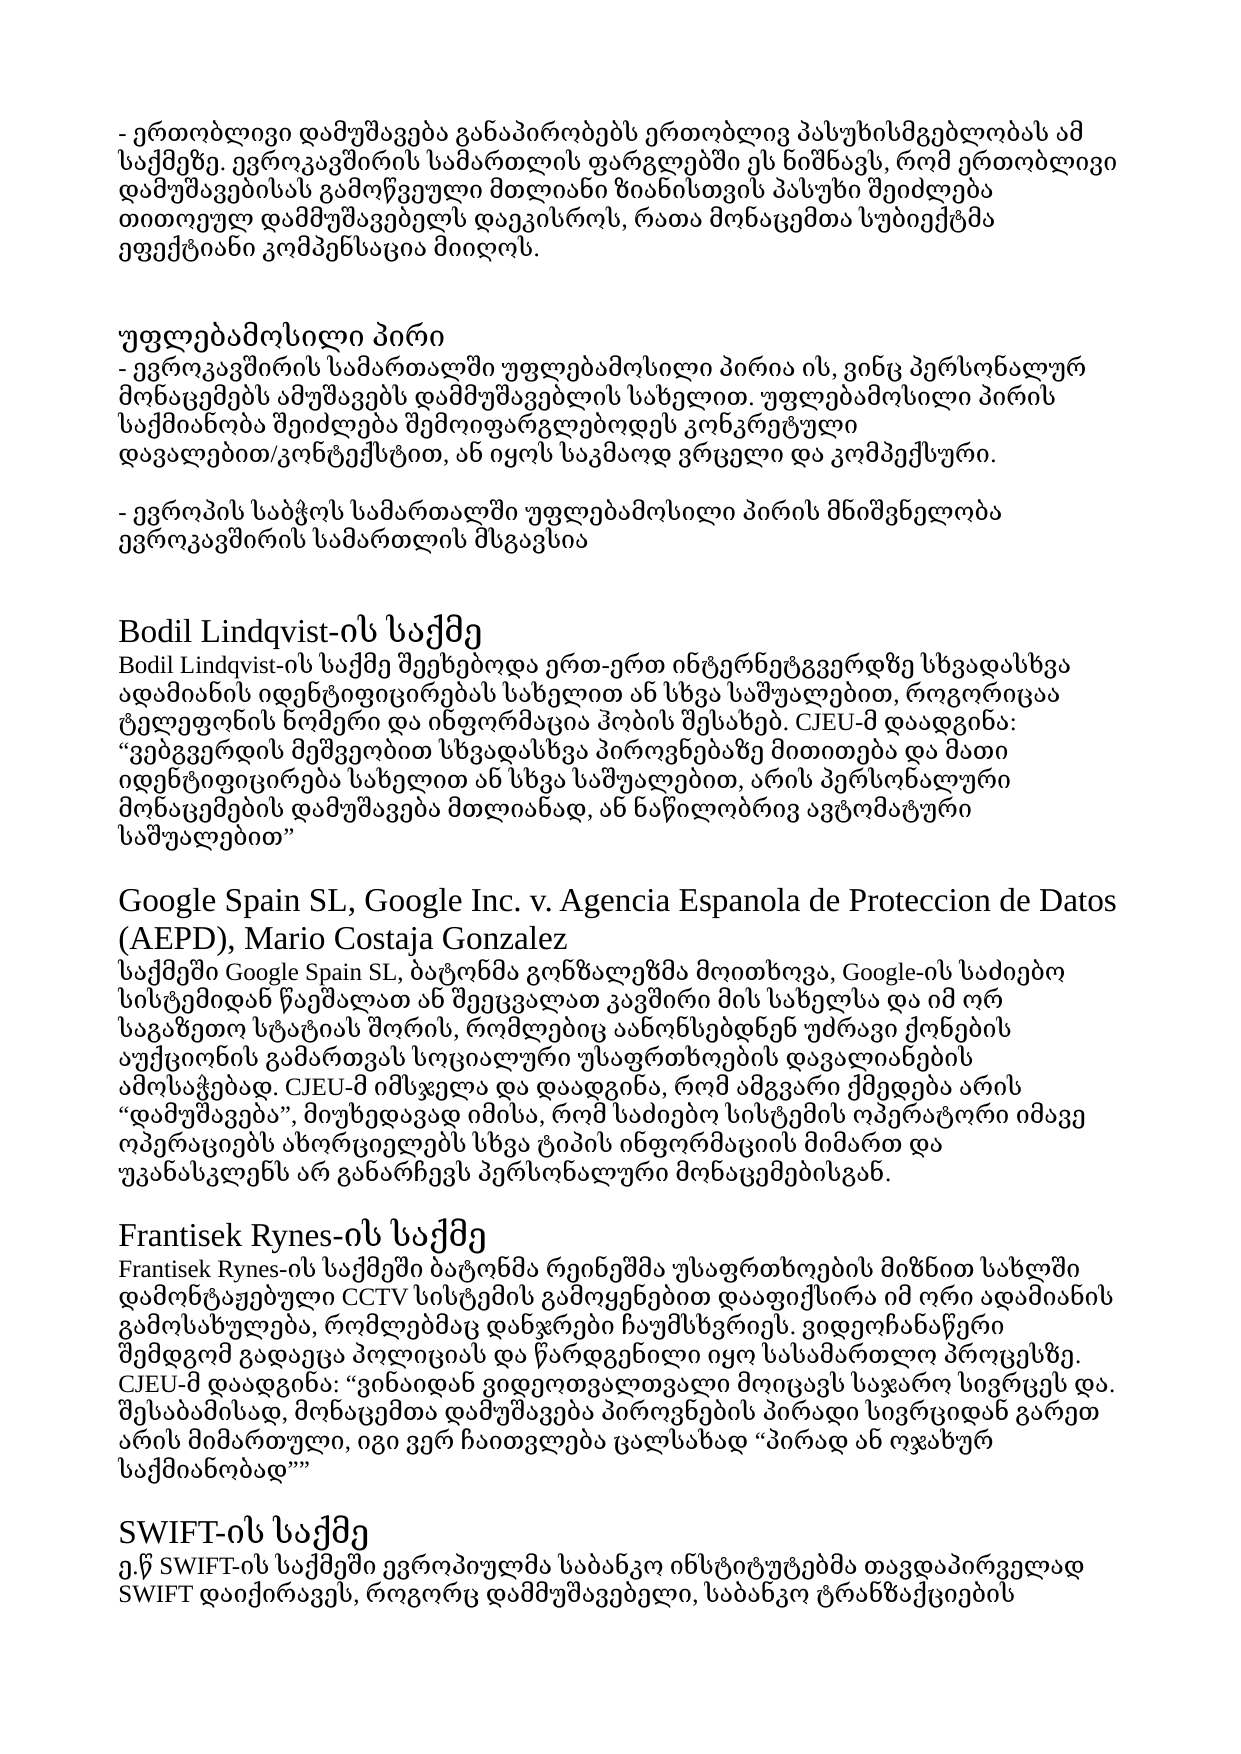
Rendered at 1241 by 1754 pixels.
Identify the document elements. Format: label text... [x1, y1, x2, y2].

text Bodil Lindqvist-ის საქმე [118, 612, 1122, 650]
text Bodil Lindqvist-ის საქმე შეეხებოდა ერთ-ერთ ინტერნეტგვერდზე სხვადასხვა ადამიანის იდენტიფიცირებას სახელით ან სხვა საშუალებით, როგორიცაა ტელეფონის ნომერი და ინფორმაცია ჰობის შესახებ. CJEU-მ დაადგინა: “ვებგვერდის მეშვეობით სხვადასხვა პიროვნებაზე მითითება და მათი იდენტიფიცირება სახელით ან სხვა საშუალებით, არის პერსონალური მონაცემების დამუშავება მთლიანად, ან ნაწილობრივ ავტომატური საშუალებით” [118, 650, 1122, 851]
text უფლებამოსილი პირი [118, 319, 1122, 353]
text საქმეში Google Spain SL, ბატონმა გონზალეზმა მოითხოვა, Google-ის საძიებო სისტემიდან წაეშალათ ან შეეცვალათ კავშირი მის სახელსა და იმ ორ საგაზეთო სტატიას შორის, რომლებიც აანონსებდნენ უძრავი ქონების აუქციონის გამართვას სოციალური უსაფრთხოების დავალიანების ამოსაჭებად. CJEU-მ იმსჯელა და დაადგინა, რომ ამგვარი ქმედება არის “დამუშავება”, მიუხედავად იმისა, რომ საძიებო სისტემის ოპერატორი იმავე ოპერაციებს ახორციელებს სხვა ტიპის ინფორმაციის მიმართ და უკანასკლენს არ განარჩევს პერსონალური მონაცემებისგან. [118, 957, 1122, 1187]
text - ევროკავშირის სამართალში უფლებამოსილი პირია ის, ვინც პერსონალურ მონაცემებს ამუშავებს დამმუშავებლის სახელით. უფლებამოსილი პირის საქმიანობა შეიძლება შემოიფარგლებოდეს კონკრეტული დავალებით/კონტექსტით, ან იყოს საკმაოდ ვრცელი და კომპექსური. [118, 353, 1122, 468]
text SWIFT-ის საქმე [118, 1512, 1122, 1551]
text Frantisek Rynes-ის საქმეში ბატონმა რეინეშმა უსაფრთხოების მიზნით სახლში დამონტაჟებული CCTV სისტემის გამოყენებით დააფიქსირა იმ ორი ადამიანის გამოსახულება, რომლებმაც დანჯრები ჩაუმსხვრიეს. ვიდეოჩანაწერი შემდგომ გადაეცა პოლიციას და წარდგენილი იყო სასამართლო პროცესზე. CJEU-მ დაადგინა: “ვინაიდან ვიდეოთვალთვალი მოიცავს საჯარო სივრცეს და. შესაბამისად, მონაცემთა დამუშავება პიროვნების პირადი სივრციდან გარეთ არის მიმართული, იგი ვერ ჩაითვლება ცალსახად “პირად ან ოჯახურ საქმიანობად”” [118, 1254, 1122, 1484]
text - ერთობლივი დამუშავება განაპირობებს ერთობლივ პასუხისმგებლობას ამ საქმეზე. ევროკავშირის სამართლის ფარგლებში ეს ნიშნავს, რომ ერთობლივი დამუშავებისას გამოწვეული მთლიანი ზიანისთვის პასუხი შეიძლება თითოეულ დამმუშავებელს დაეკისროს, რათა მონაცემთა სუბიექტმა ეფექტიანი კომპენსაცია მიიღოს. [118, 118, 1122, 262]
text Google Spain SL, Google Inc. v. Agencia Espanola de Proteccion de Datos (AEPD), Mario Costaja Gonzalez [118, 880, 1122, 957]
text - ევროპის საბჭოს სამართალში უფლებამოსილი პირის მნიშვნელობა ევროკავშირის სამართლის მსგავსია [118, 497, 1122, 554]
text ე.წ SWIFT-ის საქმეში ევროპიულმა საბანკო ინსტიტუტებმა თავდაპირველად SWIFT დაიქირავეს, როგორც დამმუშავებელი, საბანკო ტრანზაქციების [118, 1551, 1122, 1608]
text Frantisek Rynes-ის საქმე [118, 1215, 1122, 1254]
